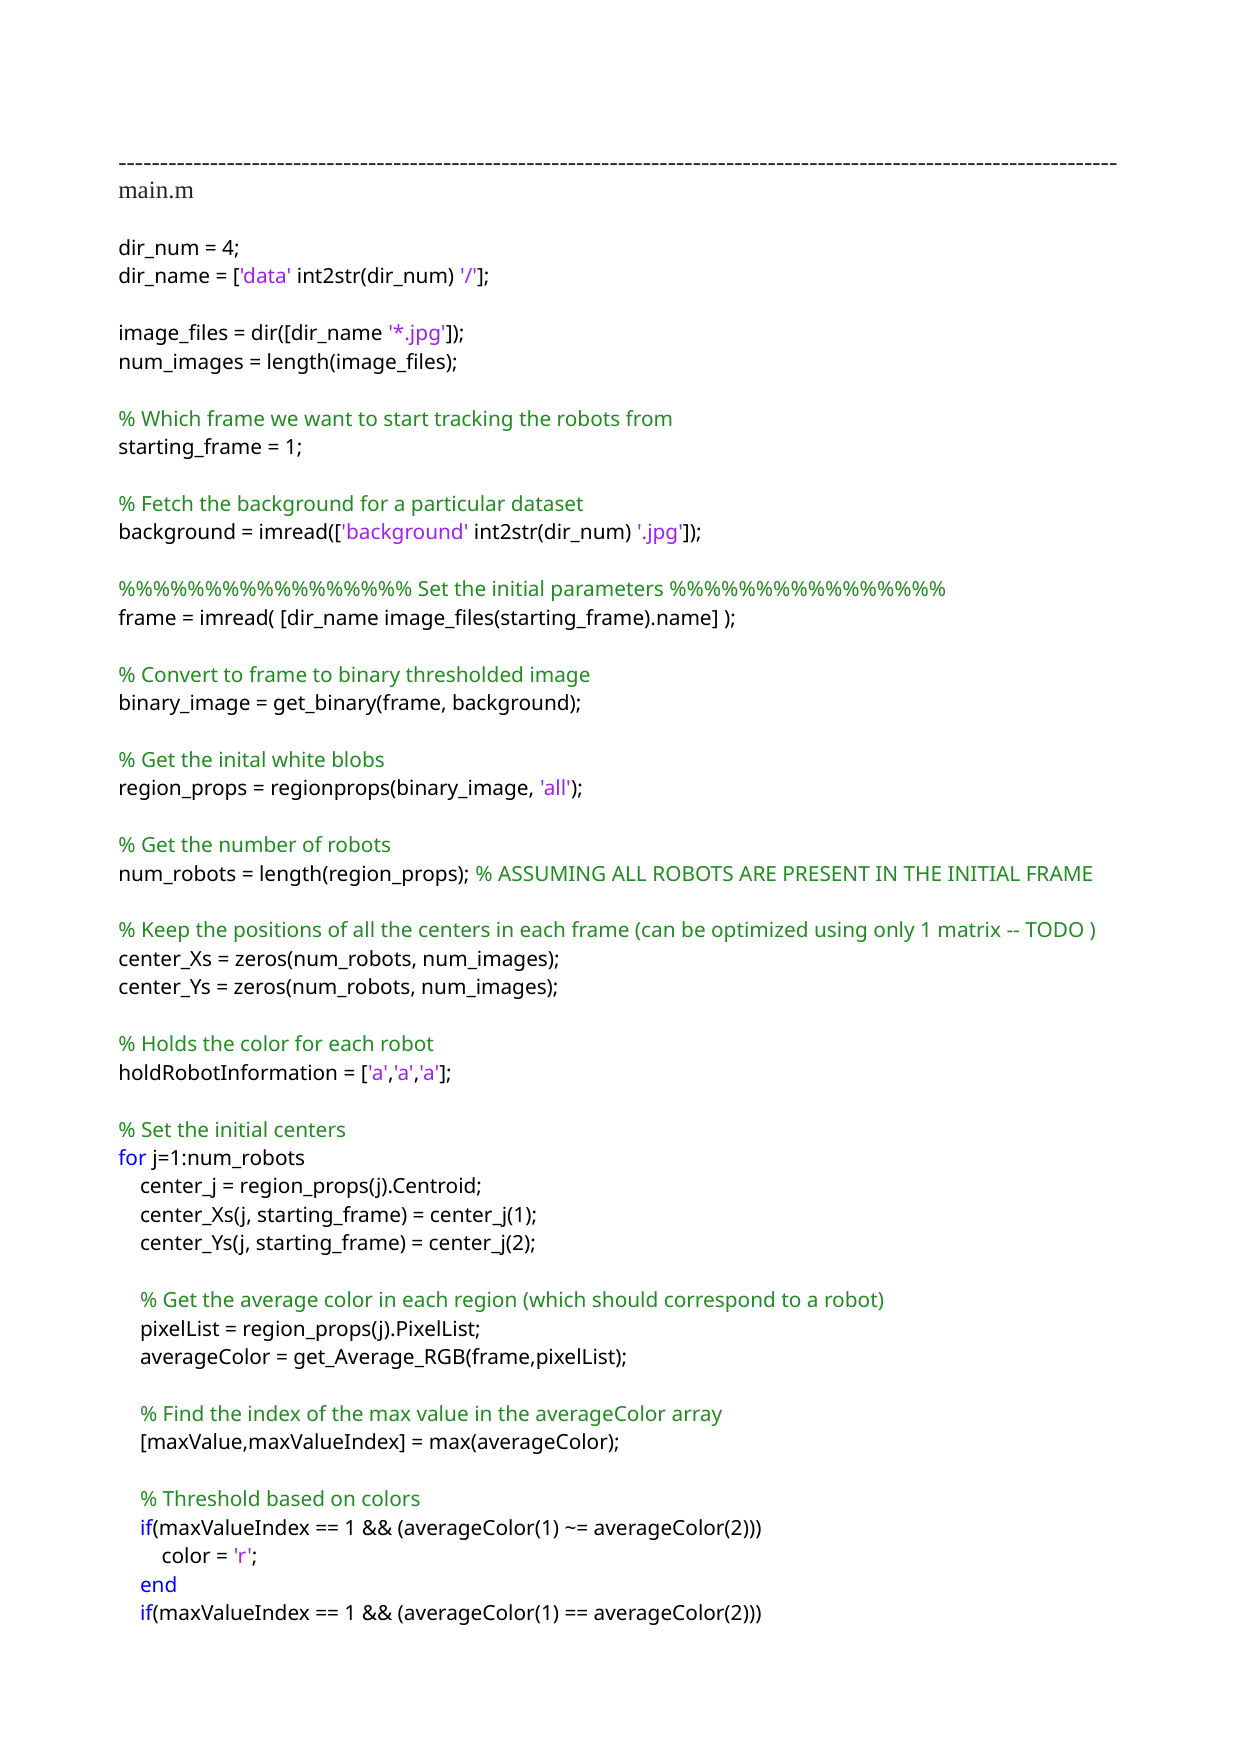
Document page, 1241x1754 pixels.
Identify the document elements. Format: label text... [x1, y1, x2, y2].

text dir_name = ['data' int2str(dir_num) '/']; [118, 262, 1122, 290]
text if(maxValueIndex == 1 && (averageColor(1) == averageColor(2))) [118, 1598, 1122, 1627]
text %%%%%%%%%%%%%%%%% Set the initial parameters %%%%%%%%%%%%%%%% [118, 574, 1122, 603]
text frame = imread( [dir_name image_files(starting_frame).name] ); [118, 603, 1122, 631]
text num_robots = length(region_props); % ASSUMING ALL ROBOTS ARE PRESENT IN THE INITIAL FRAME [118, 859, 1122, 887]
text % Set the initial centers [118, 1115, 1122, 1143]
text color = 'r'; [118, 1541, 1122, 1570]
text center_j = region_props(j).Centroid; [118, 1172, 1122, 1200]
text center_Ys = zeros(num_robots, num_images); [118, 972, 1122, 1001]
text for j=1:num_robots [118, 1143, 1122, 1172]
text % Get the number of robots [118, 830, 1122, 859]
text % Get the average color in each region (which should correspond to a robot) [118, 1285, 1122, 1314]
text % Threshold based on colors [118, 1484, 1122, 1513]
text pixelList = region_props(j).PixelList; [118, 1314, 1122, 1342]
text % Keep the positions of all the centers in each frame (can be optimized using only 1 matrix -- TODO ) [118, 916, 1122, 944]
text center_Xs = zeros(num_robots, num_images); [118, 944, 1122, 972]
text % Which frame we want to start tracking the robots from [118, 404, 1122, 432]
text center_Xs(j, starting_frame) = center_j(1); [118, 1200, 1122, 1228]
text binary_image = get_binary(frame, background); [118, 688, 1122, 717]
text % Fetch the background for a particular dataset [118, 489, 1122, 517]
text % Holds the color for each robot [118, 1029, 1122, 1058]
text dir_num = 4; [118, 233, 1122, 262]
text main.m [118, 176, 1122, 204]
text [maxValue,maxValueIndex] = max(averageColor); [118, 1427, 1122, 1456]
text holdRobotInformation = ['a','a','a']; [118, 1058, 1122, 1086]
text averageColor = get_Average_RGB(frame,pixelList); [118, 1342, 1122, 1371]
text end [118, 1570, 1122, 1598]
text region_props = regionprops(binary_image, 'all'); [118, 773, 1122, 802]
text % Get the inital white blobs [118, 745, 1122, 773]
text background = imread(['background' int2str(dir_num) '.jpg']); [118, 517, 1122, 546]
text ------------------------------------------------------------------------------------------------------------------------ [118, 147, 1122, 176]
text % Convert to frame to binary thresholded image [118, 660, 1122, 688]
text num_images = length(image_files); [118, 347, 1122, 375]
text starting_frame = 1; [118, 432, 1122, 461]
text image_files = dir([dir_name '*.jpg']); [118, 318, 1122, 347]
text center_Ys(j, starting_frame) = center_j(2); [118, 1228, 1122, 1257]
text if(maxValueIndex == 1 && (averageColor(1) ~= averageColor(2))) [118, 1513, 1122, 1541]
text % Find the index of the max value in the averageColor array [118, 1399, 1122, 1427]
